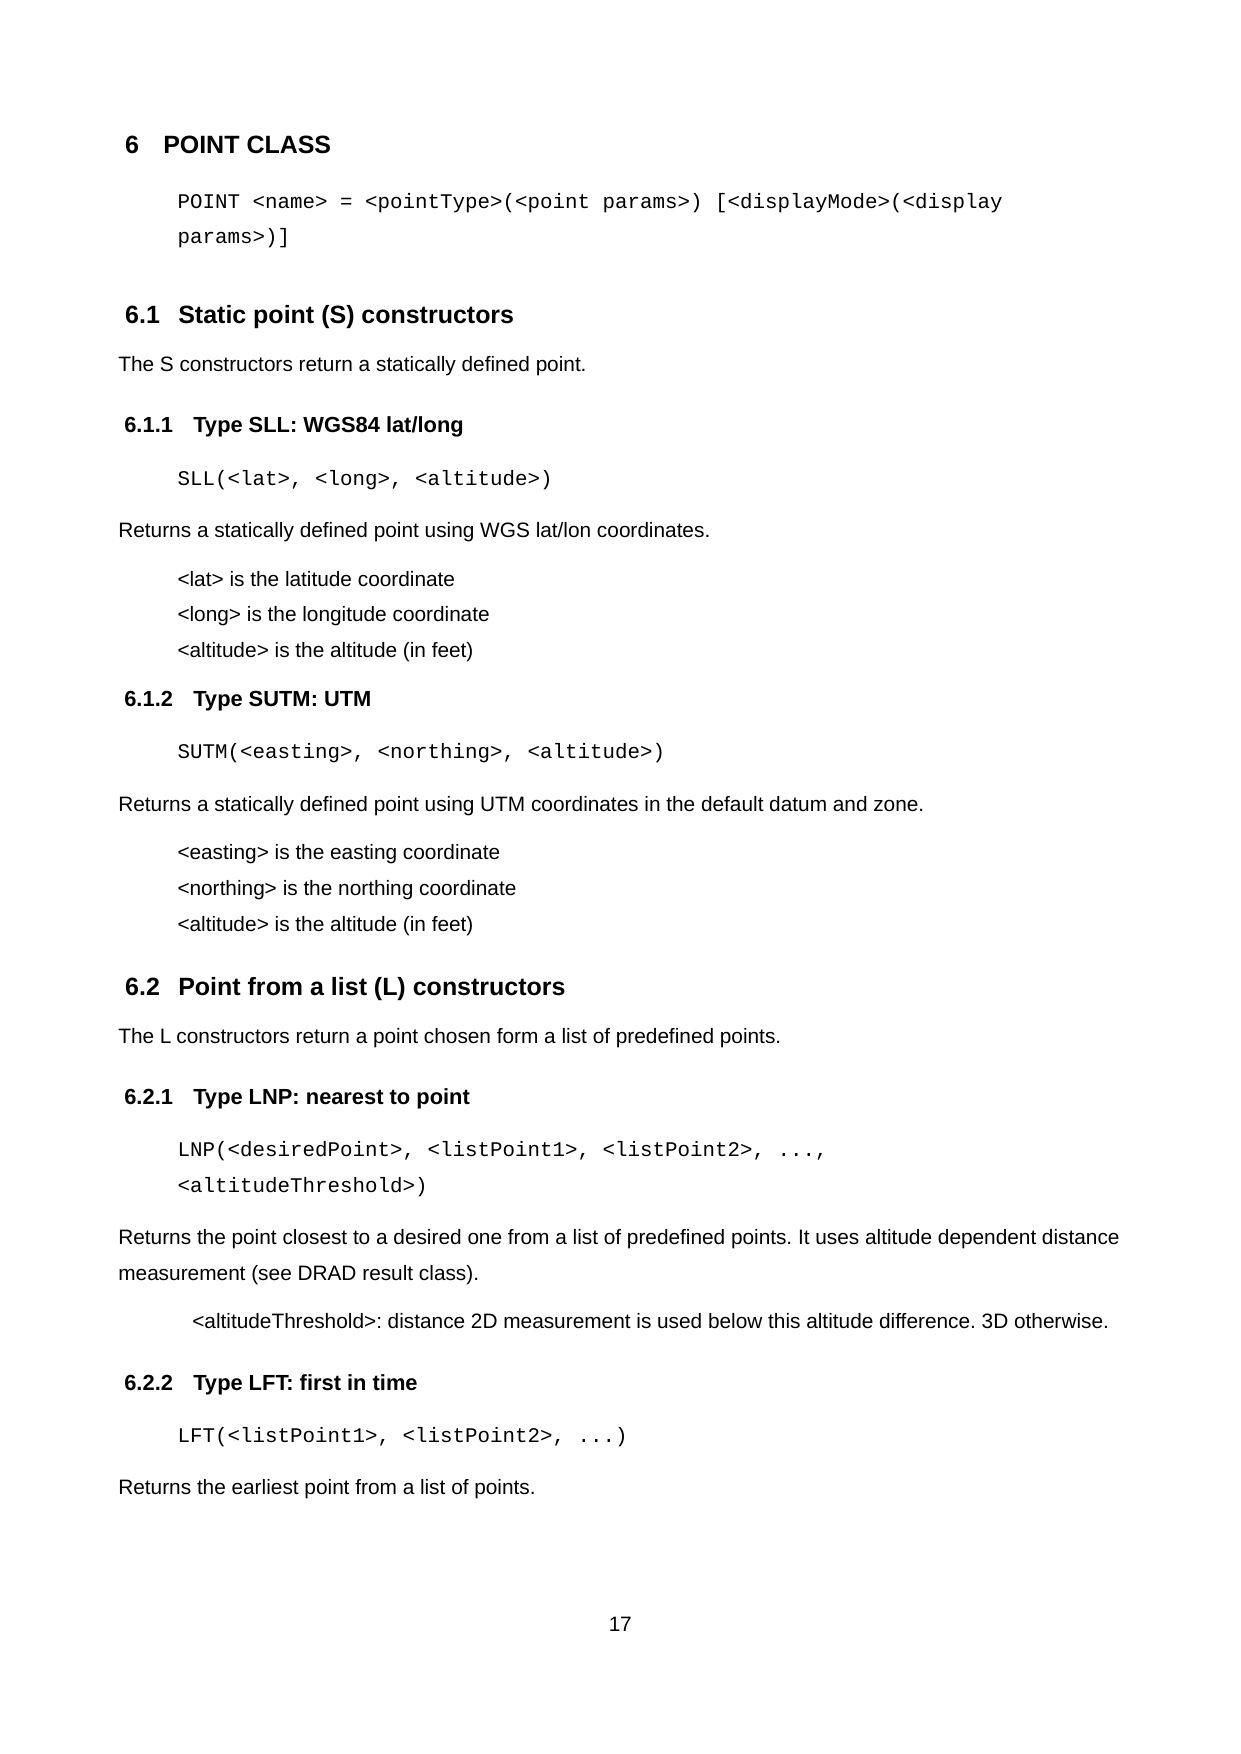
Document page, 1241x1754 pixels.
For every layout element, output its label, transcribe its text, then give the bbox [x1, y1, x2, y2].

subtitle Type SLL: WGS84 lat/long [118, 412, 1122, 437]
list <northing> is the northing coordinate [177, 876, 1122, 900]
subtitle Type LNP: nearest to point [118, 1084, 1122, 1109]
text <altitudeThreshold>: distance 2D measurement is used below this altitude difference. 3D otherwise. [118, 1309, 1122, 1333]
subtitle Type SUTM: UTM [118, 686, 1122, 711]
list <lat> is the latitude coordinate [177, 566, 1122, 590]
text POINT <name> = <pointType>(<point params>) [<displayMode>(<display params>)] [177, 191, 1063, 250]
list <altitude> is the altitude (in feet) [177, 912, 1122, 936]
list <long> is the longitude coordinate [177, 602, 1122, 626]
text Returns a statically defined point using WGS lat/lon coordinates. [118, 518, 1122, 542]
text The L constructors return a point chosen form a list of predefined points. [118, 1023, 1122, 1047]
text SLL(<lat>, <long>, <altitude>) [177, 468, 1063, 491]
text LNP(<desiredPoint>, <listPoint1>, <listPoint2>, ..., <altitudeThreshold>) [177, 1139, 1063, 1198]
subtitle POINT class [118, 130, 1122, 159]
text Returns the earliest point from a list of points. [118, 1475, 1122, 1499]
text Returns the point closest to a desired one from a list of predefined points. It uses altitude dependent distance measurement (see DRAD result class). [118, 1225, 1122, 1285]
list <easting> is the easting coordinate [177, 840, 1122, 864]
subtitle Type LFT: first in time [118, 1369, 1122, 1395]
list <altitude> is the altitude (in feet) [177, 638, 1122, 662]
text Returns a statically defined point using UTM coordinates in the default datum and zone. [118, 792, 1122, 816]
text The S constructors return a statically defined point. [118, 352, 1122, 376]
subtitle Point from a list (L) constructors [118, 972, 1122, 1000]
text SUTM(<easting>, <northing>, <altitude>) [177, 741, 1063, 765]
subtitle Static point (S) constructors [118, 300, 1122, 329]
text LFT(<listPoint1>, <listPoint2>, ...) [177, 1425, 1063, 1449]
